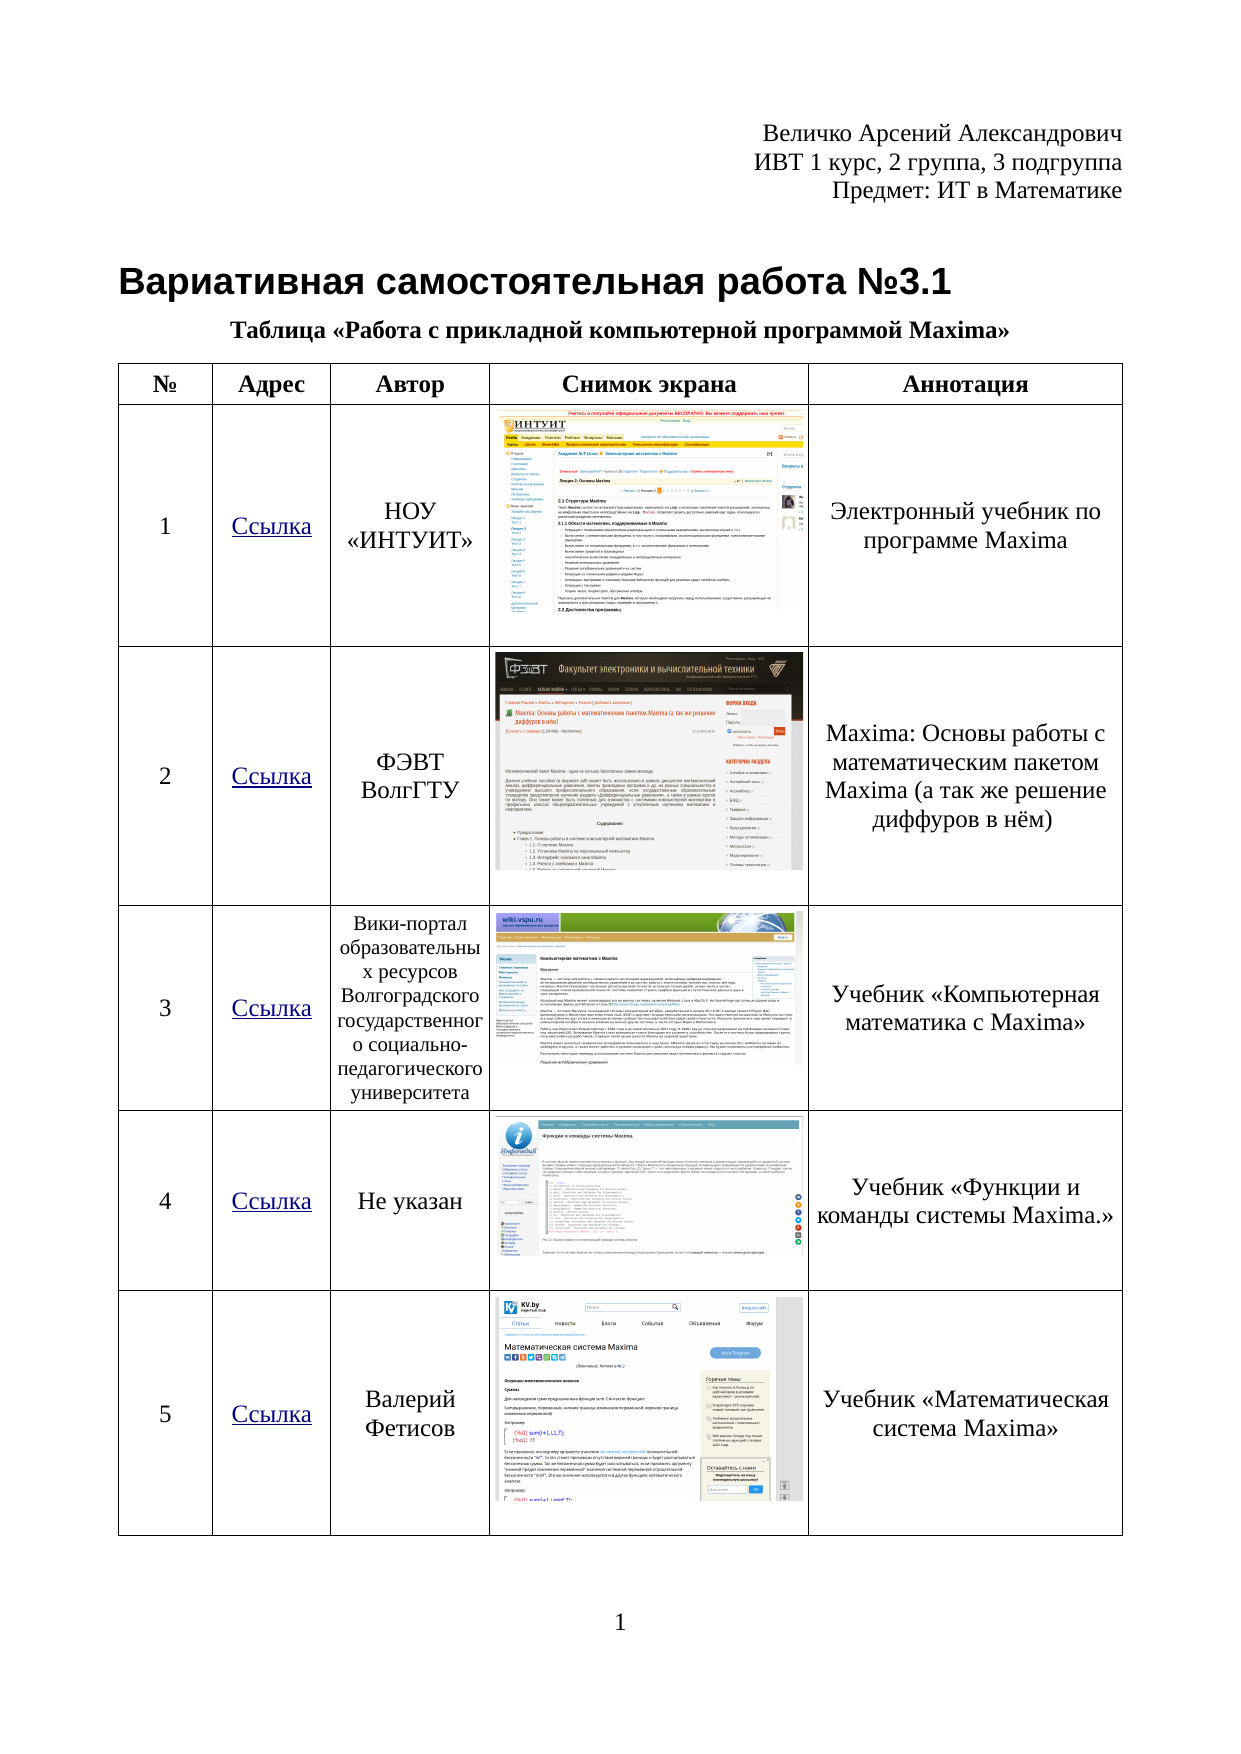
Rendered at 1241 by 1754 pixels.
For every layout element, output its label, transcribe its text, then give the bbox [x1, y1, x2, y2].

table_cell Учебник «Компьютерная математика с Maxima» [809, 906, 1122, 1109]
table_cell Ссылка [213, 906, 330, 1109]
table_cell 5 [119, 1291, 212, 1535]
table_cell 3 [119, 906, 212, 1109]
table_cell [490, 647, 808, 904]
table_cell [490, 1291, 808, 1535]
table_cell Учебник «Математическая система Maxima» [809, 1291, 1122, 1535]
table_cell [490, 405, 808, 646]
table_cell Maxima: Основы работы с математическим пакетом Maxima (а так же решение диффуров в нём) [809, 647, 1122, 904]
table_cell [490, 1111, 808, 1290]
table_header Автор [331, 364, 489, 404]
table_cell Вики-портал образовательных ресурсов Волгоградского государственного социально-педагогического университета [331, 906, 489, 1109]
picture [495, 1116, 804, 1256]
table_cell [490, 906, 808, 1109]
table_header Снимок экрана [490, 364, 808, 404]
table_cell Ссылка [213, 647, 330, 904]
table_cell Электронный учебник по программе Maxima [809, 405, 1122, 646]
subtitle Вариативная самостоятельная работа №3.1 [118, 259, 1122, 302]
table_cell Валерий Фетисов [331, 1291, 489, 1535]
table_cell Ссылка [213, 405, 330, 646]
picture [495, 652, 804, 870]
table_cell Учебник «Функции и команды системы Maxima.» [809, 1111, 1122, 1290]
table_cell 2 [119, 647, 212, 904]
table_cell 1 [119, 405, 212, 646]
picture [495, 410, 804, 612]
table_cell НОУ «ИНТУИТ» [331, 405, 489, 646]
text Таблица «Работа с прикладной компьютерной программой Maxima» [118, 315, 1122, 344]
table_cell Ссылка [213, 1111, 330, 1290]
table_header Аннотация [809, 364, 1122, 404]
picture [495, 911, 804, 1065]
table_cell Ссылка [213, 1291, 330, 1535]
table_header Адрес [213, 364, 330, 404]
table_cell 4 [119, 1111, 212, 1290]
table_header № [119, 364, 212, 404]
picture [495, 1297, 804, 1501]
table_cell Не указан [331, 1111, 489, 1290]
table_cell ФЭВТ ВолгГТУ [331, 647, 489, 904]
